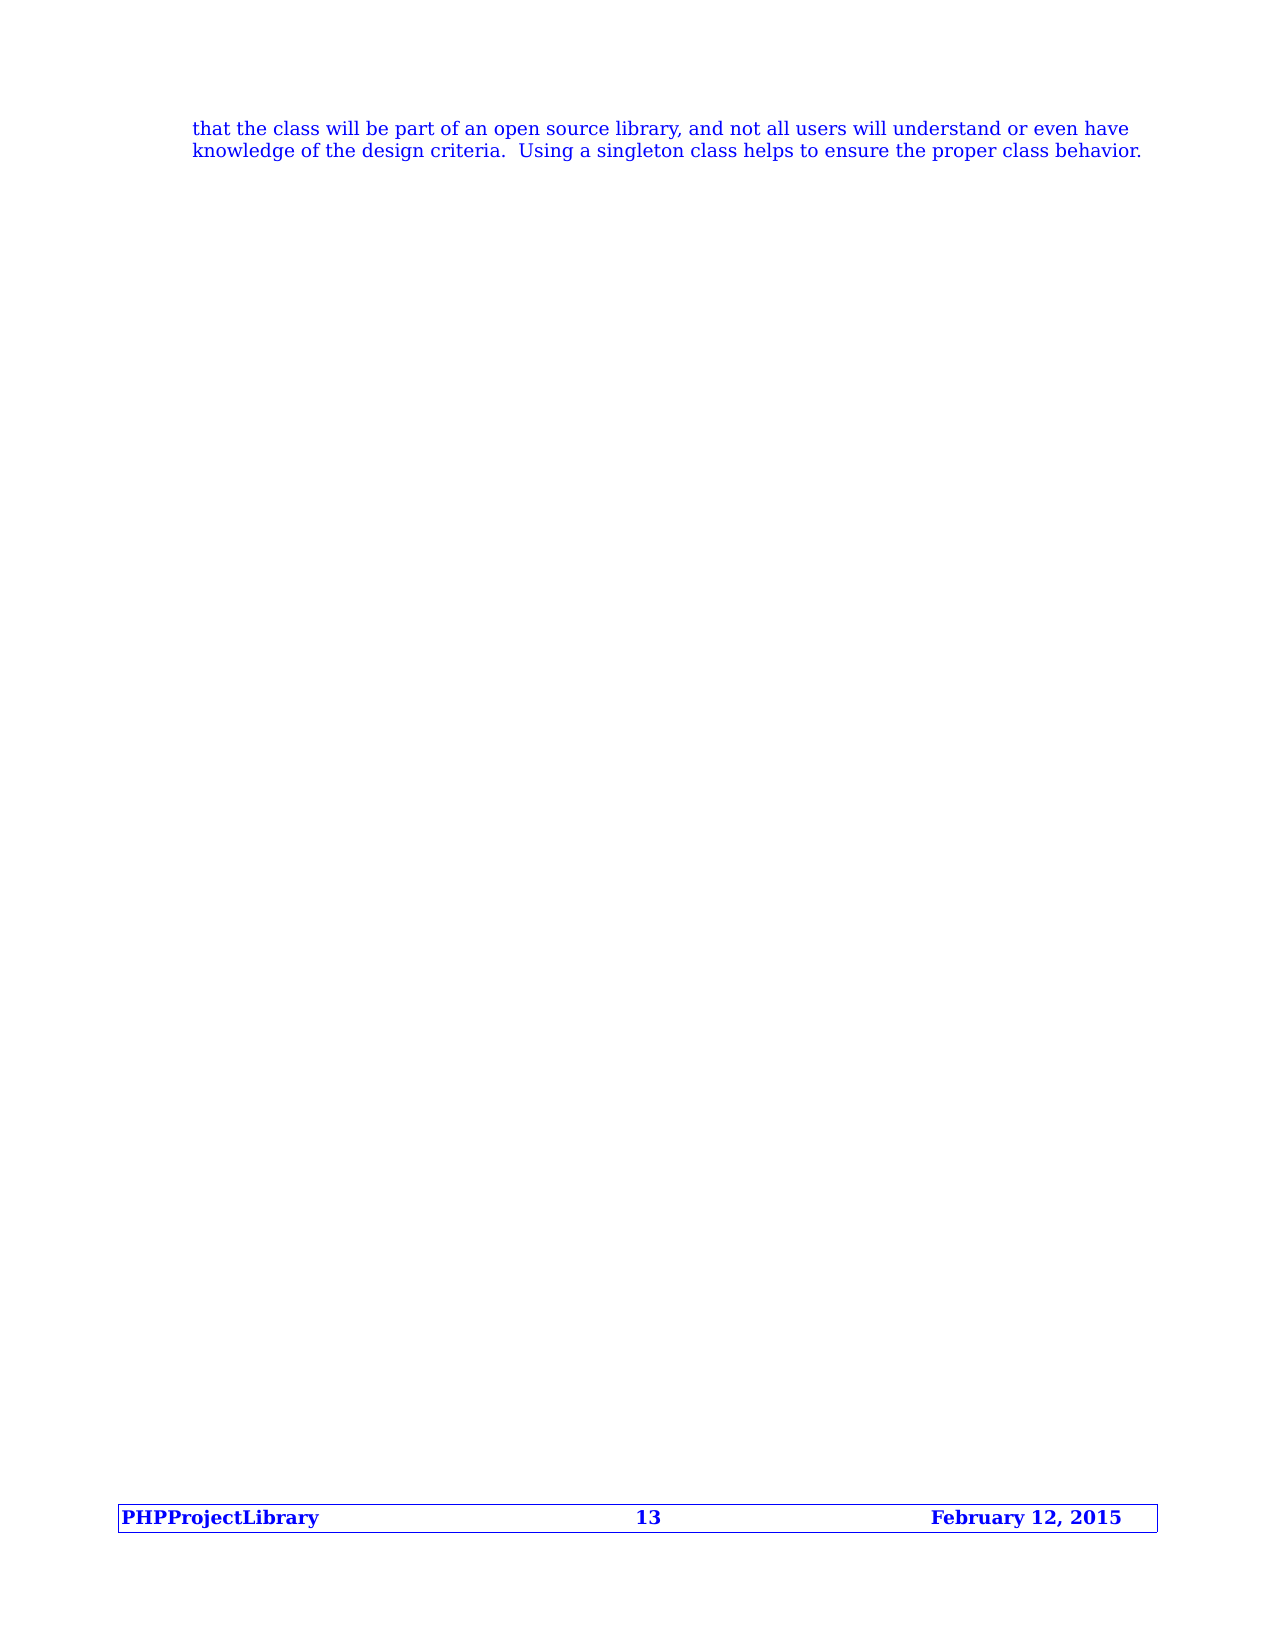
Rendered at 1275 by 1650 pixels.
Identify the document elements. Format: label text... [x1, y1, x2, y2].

text that the class will be part of an open source library, and not all users will understand or even have knowledge of the design criteria. Using a singleton class helps to ensure the proper class behavior. [192, 118, 1157, 162]
